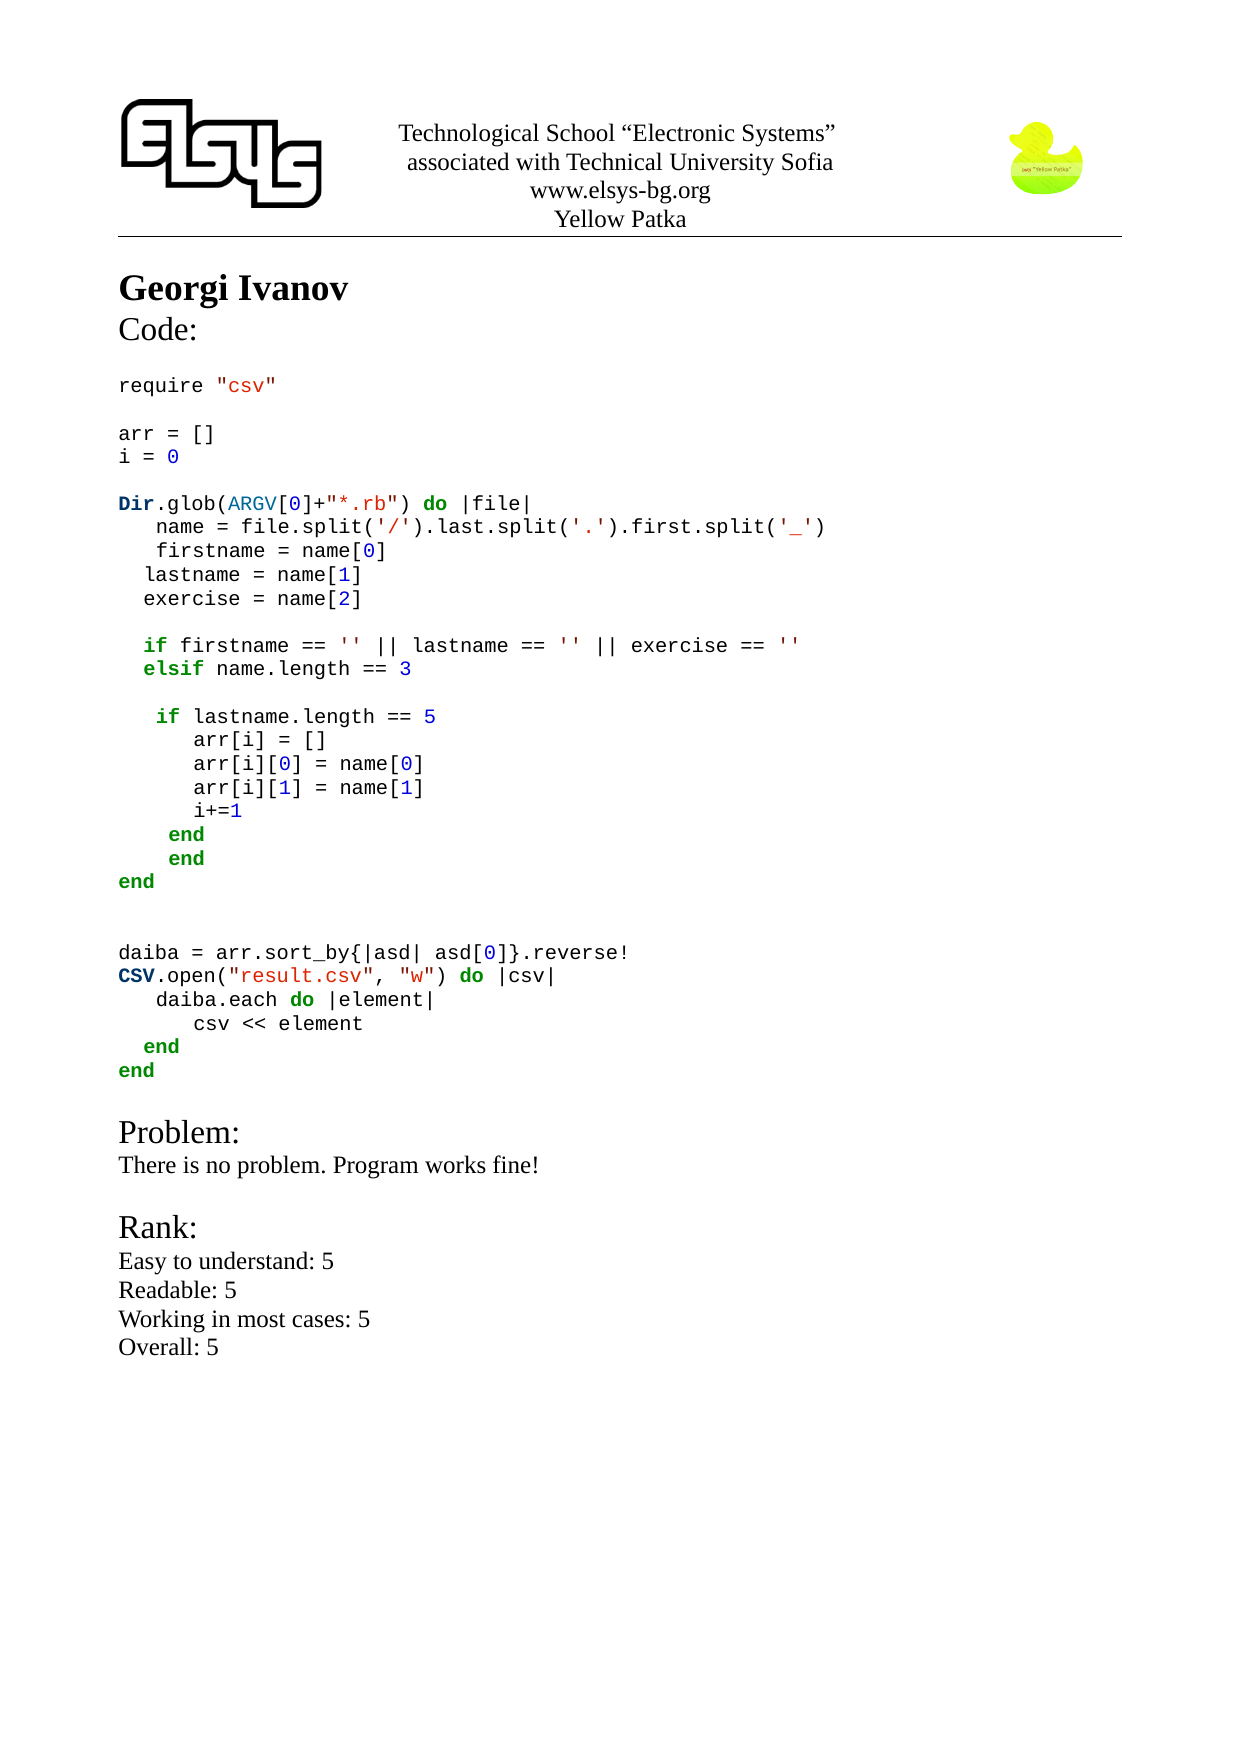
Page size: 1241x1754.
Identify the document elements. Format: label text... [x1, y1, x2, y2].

text exercise = name[2] [118, 587, 1122, 611]
text Code: [118, 309, 1122, 347]
text end [118, 1036, 1122, 1060]
text arr[i][0] = name[0] [118, 753, 1122, 777]
text end [118, 1060, 1122, 1083]
text Readable: 5 [118, 1275, 1122, 1304]
text There is no problem. Program works fine! [118, 1150, 1122, 1179]
text arr[i][1] = name[1] [118, 777, 1122, 800]
text arr[i] = [] [118, 729, 1122, 753]
text Georgi Ivanov [118, 266, 1122, 309]
text Dir.glob(ARGV[0]+"*.rb") do |file| [118, 493, 1122, 517]
text elsif name.length == 3 [118, 658, 1122, 682]
text name = file.split('/').last.split('.').first.split('_') [118, 517, 1122, 540]
text end [118, 871, 1122, 895]
text lastname = name[1] [118, 564, 1122, 587]
text daiba = arr.sort_by{|asd| asd[0]}.reverse! [118, 942, 1122, 965]
text end [118, 824, 1122, 848]
text csv << element [118, 1012, 1122, 1036]
text firstname = name[0] [118, 540, 1122, 564]
text Problem: [118, 1112, 1122, 1150]
text i+=1 [118, 800, 1122, 824]
text daiba.each do |element| [118, 989, 1122, 1012]
text if firstname == '' || lastname == '' || exercise == '' [118, 635, 1122, 658]
picture [972, 84, 1119, 232]
text CSV.open("result.csv", "w") do |csv| [118, 965, 1122, 989]
picture [121, 99, 322, 208]
text i = 0 [118, 446, 1122, 469]
text Working in most cases: 5 [118, 1304, 1122, 1332]
text arr = [] [118, 423, 1122, 446]
text require "csv" [118, 376, 1122, 399]
text Overall: 5 [118, 1332, 1122, 1361]
text if lastname.length == 5 [118, 706, 1122, 729]
text end [118, 848, 1122, 871]
text Rank: [118, 1208, 1122, 1246]
text Easy to understand: 5 [118, 1246, 1122, 1275]
